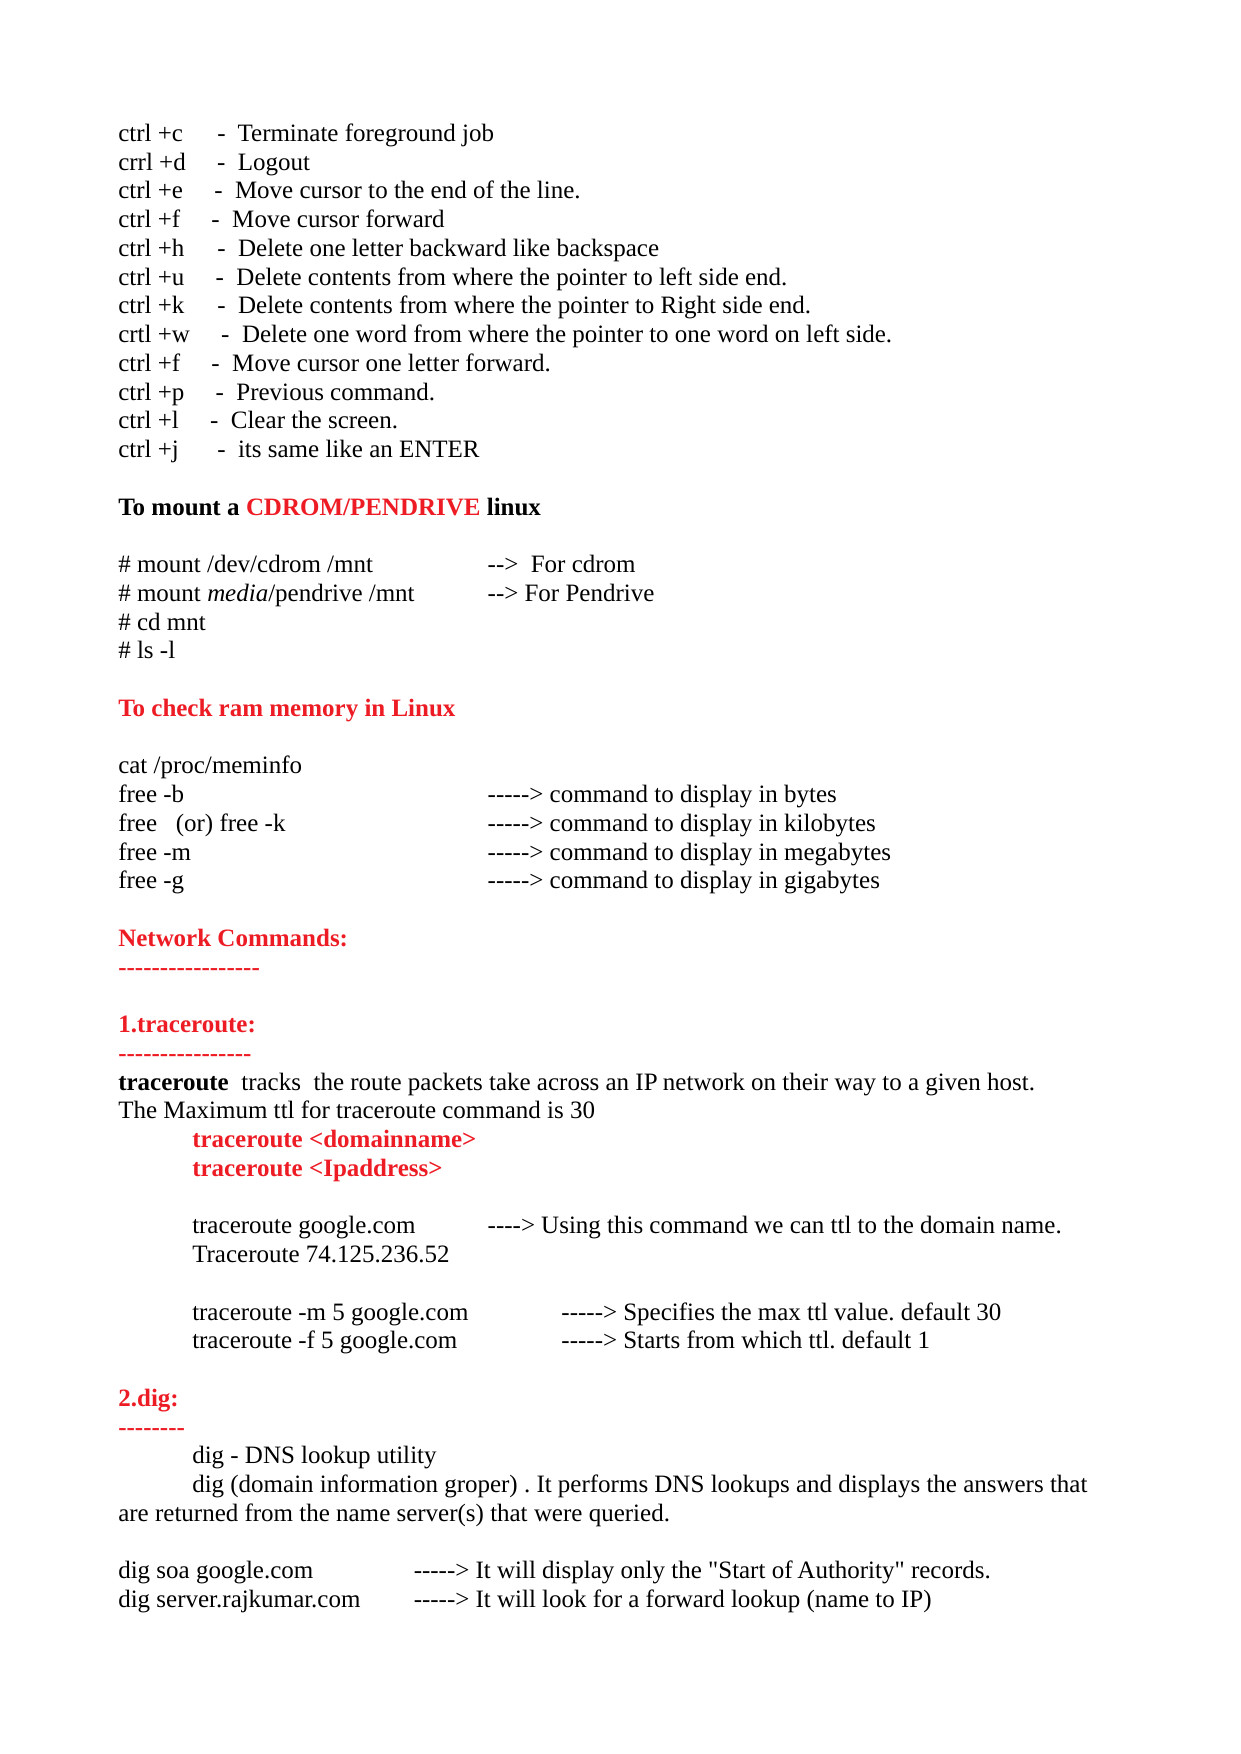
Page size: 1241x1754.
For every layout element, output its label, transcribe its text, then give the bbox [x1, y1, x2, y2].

text crrl +d - Logout [118, 147, 1122, 176]
text free -g -----> command to display in gigabytes [118, 866, 1122, 894]
text traceroute <domainname> [118, 1124, 1122, 1153]
text ctrl +h - Delete one letter backward like backspace [118, 233, 1122, 262]
text ctrl +p - Previous command. [118, 377, 1122, 406]
text ctrl +c - Terminate foreground job [118, 118, 1122, 147]
text ---------------- [118, 1038, 1122, 1067]
text # mount media/pendrive /mnt --> For Pendrive [118, 578, 1122, 607]
text ctrl +l - Clear the screen. [118, 406, 1122, 434]
text ctrl +f - Move cursor one letter forward. [118, 348, 1122, 377]
text -------- [118, 1412, 1122, 1441]
text Traceroute 74.125.236.52 [118, 1239, 1122, 1268]
text dig - DNS lookup utility [118, 1441, 1122, 1469]
text # cd mnt [118, 607, 1122, 636]
text traceroute tracks the route packets take across an IP network on their way to a given host. [118, 1067, 1122, 1096]
text To check ram memory in Linux [118, 693, 1122, 722]
text cat /proc/meminfo [118, 751, 1122, 779]
text 2.dig: [118, 1383, 1122, 1412]
text The Maximum ttl for traceroute command is 30 [118, 1096, 1122, 1124]
text # mount /dev/cdrom /mnt --> For cdrom [118, 549, 1122, 578]
text ctrl +u - Delete contents from where the pointer to left side end. [118, 262, 1122, 291]
text ctrl +j - its same like an ENTER [118, 434, 1122, 463]
text traceroute <Ipaddress> [118, 1153, 1122, 1182]
text free -m -----> command to display in megabytes [118, 837, 1122, 866]
text free (or) free -k -----> command to display in kilobytes [118, 808, 1122, 837]
text ctrl +f - Move cursor forward [118, 204, 1122, 233]
text ----------------- [118, 952, 1122, 981]
text free -b -----> command to display in bytes [118, 779, 1122, 808]
text dig (domain information groper) . It performs DNS lookups and displays the answers that are returned from the name server(s) that were queried. [118, 1469, 1122, 1527]
text ctrl +e - Move cursor to the end of the line. [118, 176, 1122, 204]
text # ls -l [118, 636, 1122, 664]
text traceroute google.com ----> Using this command we can ttl to the domain name. [118, 1211, 1122, 1239]
text 1.traceroute: [118, 1009, 1122, 1038]
text dig server.rajkumar.com -----> It will look for a forward lookup (name to IP) [118, 1584, 1122, 1613]
text crtl +w - Delete one word from where the pointer to one word on left side. [118, 319, 1122, 348]
text To mount a CDROM/PENDRIVE linux [118, 492, 1122, 521]
text traceroute -m 5 google.com -----> Specifies the max ttl value. default 30 [118, 1297, 1122, 1326]
text dig soa google.com -----> It will display only the "Start of Authority" records. [118, 1556, 1122, 1584]
text Network Commands: [118, 923, 1122, 952]
text traceroute -f 5 google.com -----> Starts from which ttl. default 1 [118, 1326, 1122, 1354]
text ctrl +k - Delete contents from where the pointer to Right side end. [118, 291, 1122, 319]
